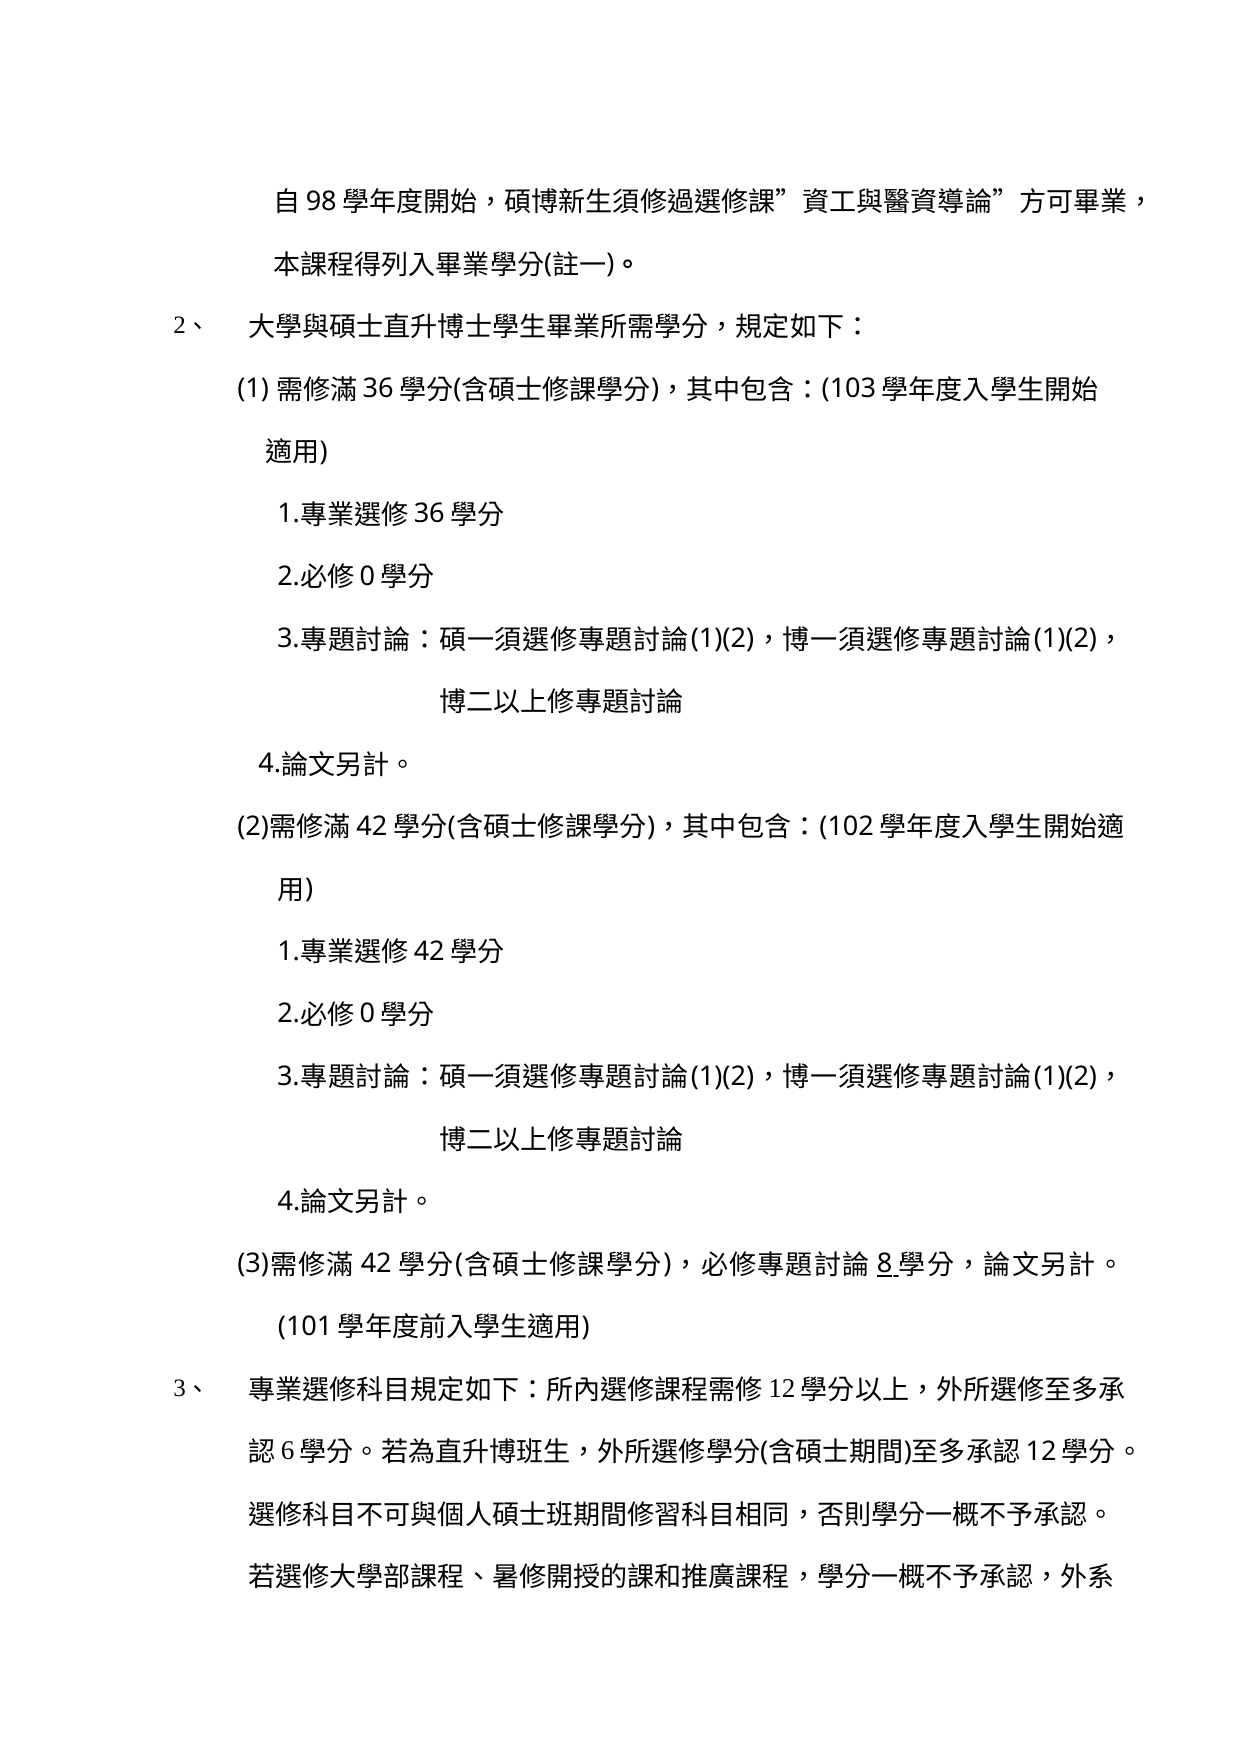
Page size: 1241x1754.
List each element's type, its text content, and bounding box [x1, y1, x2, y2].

text (1) 需修滿36學分(含碩士修課學分)，其中包含：(103學年度入學生開始 [237, 346, 1125, 408]
text 2.必修0學分 [169, 971, 1125, 1033]
text 4.論文另計。 [237, 721, 1125, 783]
list 專業選修科目規定如下：所內選修課程需修12學分以上，外所選修至多承認6學分。若為直升博班生，外所選修學分(含碩士期間)至多承認12學分。選修科目不可與個人碩士班期間修習科目相同，否則學分一概不予承認。若選修大學部課程、暑修開授的課和推廣課程，學分一概不予承認，外系 [173, 1346, 1141, 1596]
text (2)需修滿42學分(含碩士修課學分)，其中包含：(102學年度入學生開始適用) [237, 783, 1125, 908]
text 4.論文另計。 [277, 1158, 1125, 1221]
text 1.專業選修42學分 [169, 908, 1125, 971]
text 3.專題討論：碩一須選修專題討論(1)(2)，博一須選修專題討論(1)(2)，博二以上修專題討論 [277, 1033, 1125, 1158]
text (3)需修滿42學分(含碩士修課學分)，必修專題討論8學分，論文另計。(101學年度前入學生適用) [237, 1221, 1125, 1346]
text 1.專業選修36學分 [169, 471, 1125, 533]
text 3.專題討論：碩一須選修專題討論(1)(2)，博一須選修專題討論(1)(2)，博二以上修專題討論 [277, 596, 1125, 721]
list 大學與碩士直升博士學生畢業所需學分，規定如下： [173, 283, 1141, 346]
text 2.必修0學分 [169, 533, 1125, 596]
text 適用) [237, 408, 1125, 471]
text 自98學年度開始，碩博新生須修過選修課”資工與醫資導論”方可畢業，本課程得列入畢業學分(註一)。 [273, 158, 1141, 283]
